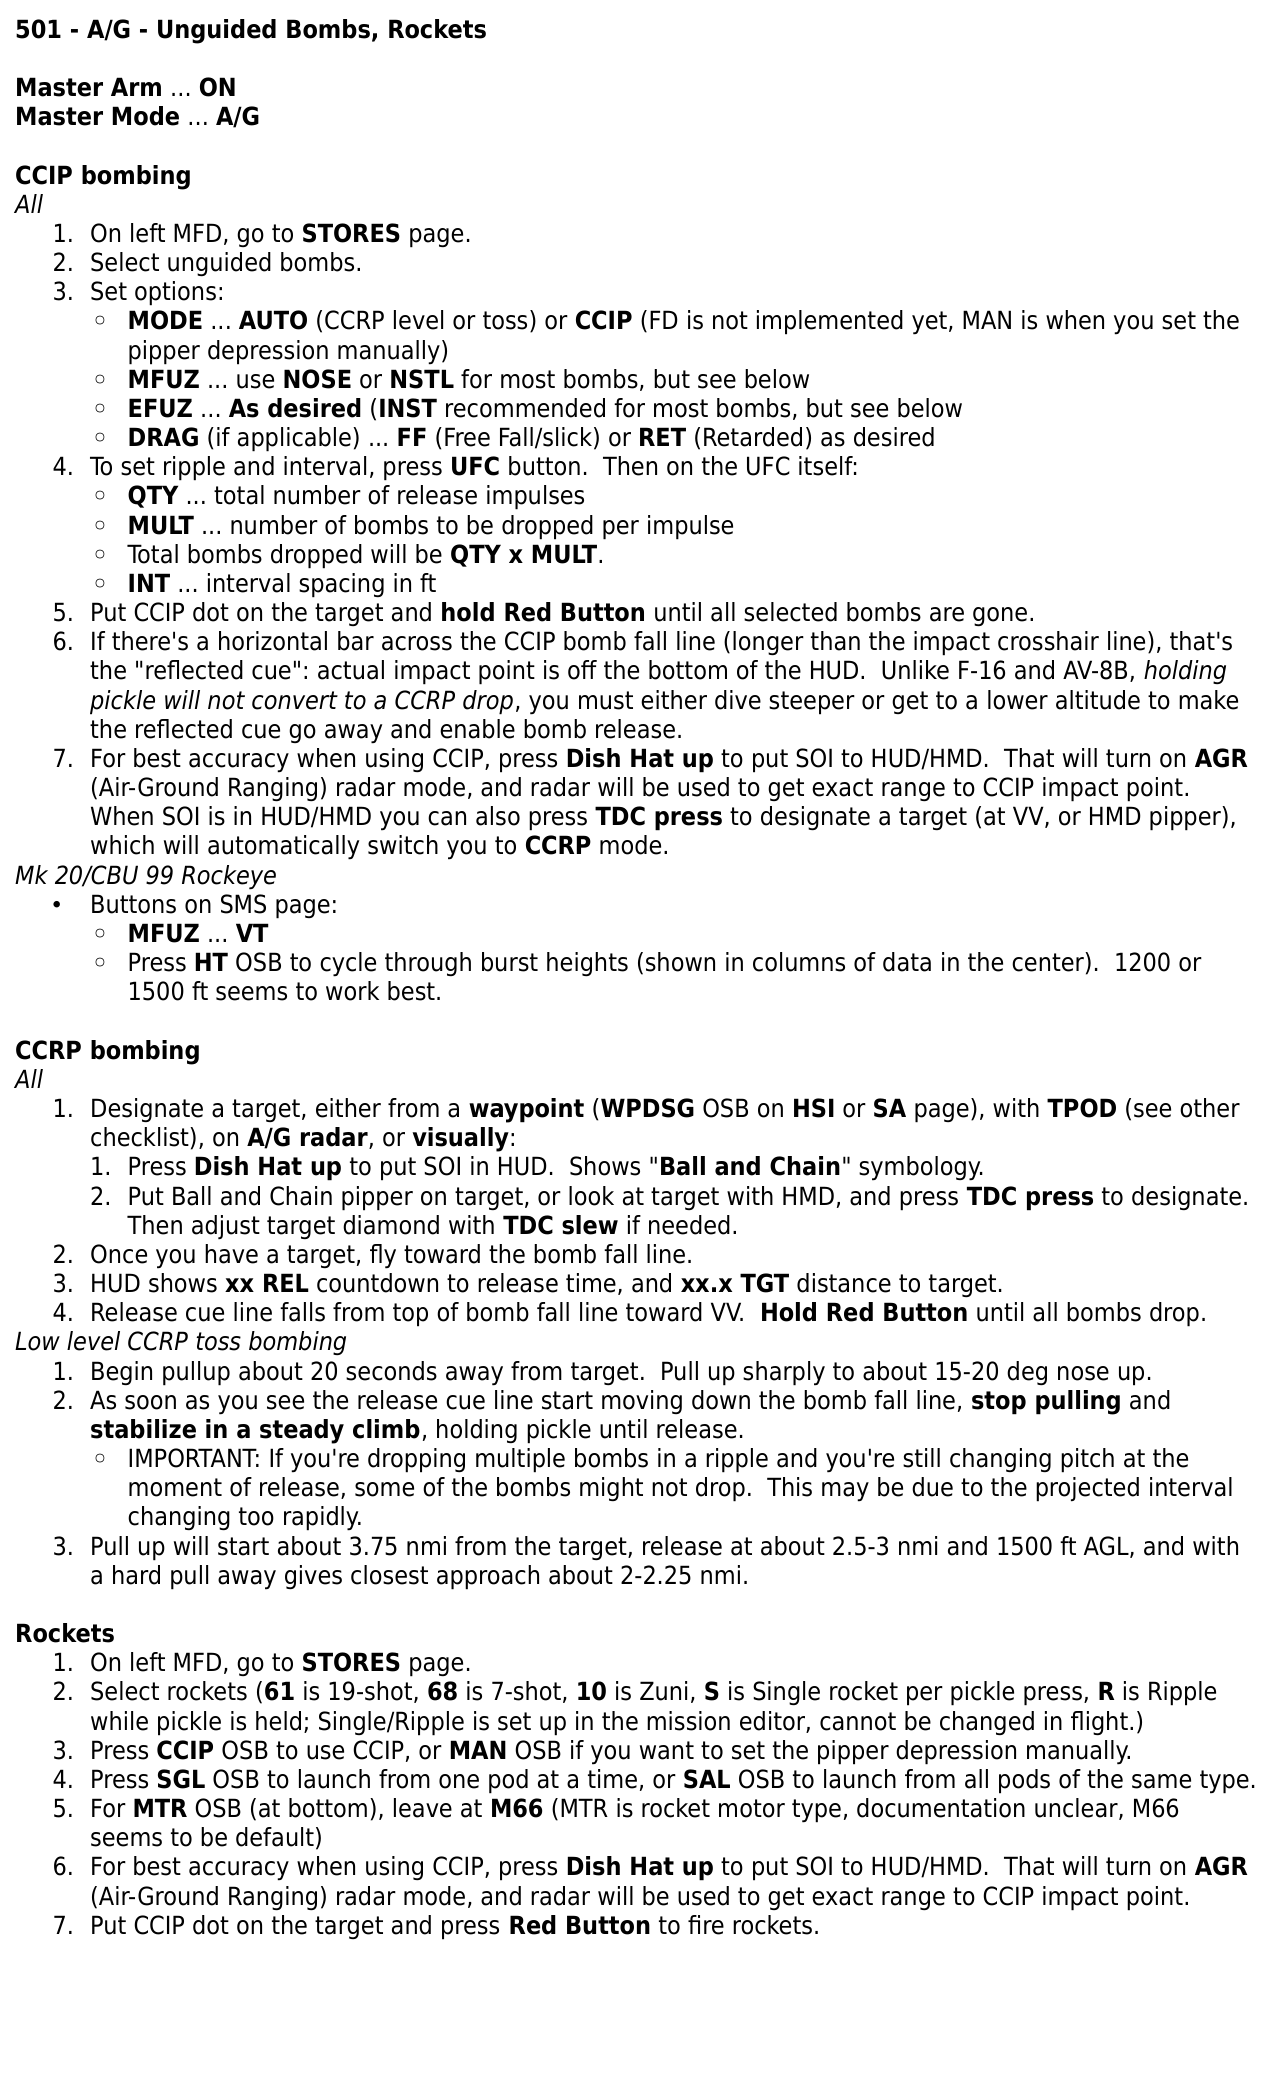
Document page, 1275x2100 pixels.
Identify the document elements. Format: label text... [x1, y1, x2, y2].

list DRAG (if applicable) ... FF (Free Fall/slick) or RET (Retarded) as desired [90, 423, 1260, 452]
list Press Dish Hat up to put SOI in HUD. Shows "Ball and Chain" symbology. [90, 1152, 1260, 1182]
list To set ripple and interval, press UFC button. Then on the UFC itself: [52, 452, 1260, 482]
list QTY ... total number of release impulses [90, 482, 1260, 511]
list Begin pullup about 20 seconds away from target. Pull up sharply to about 15-20 deg nose up. [52, 1357, 1260, 1386]
list Put CCIP dot on the target and press Red Button to fire rockets. [52, 1911, 1260, 1940]
text Mk 20/CBU 99 Rockeye [15, 861, 1260, 890]
list On left MFD, go to STORES page. [52, 219, 1260, 248]
text 501 - A/G - Unguided Bombs, Rockets [15, 15, 1260, 44]
list EFUZ ... As desired (INST recommended for most bombs, but see below [90, 394, 1260, 423]
list Select rockets (61 is 19-shot, 68 is 7-shot, 10 is Zuni, S is Single rocket per pickle press, R is Ripple while pickle is held; Single/Ripple is set up in the mission editor, cannot be changed in flight.) [52, 1677, 1260, 1736]
list Release cue line falls from top of bomb fall line toward VV. Hold Red Button until all bombs drop. [52, 1298, 1260, 1327]
list MFUZ ... use NOSE or NSTL for most bombs, but see below [90, 365, 1260, 394]
list For best accuracy when using CCIP, press Dish Hat up to put SOI to HUD/HMD. That will turn on AGR (Air-Ground Ranging) radar mode, and radar will be used to get exact range to CCIP impact point. [52, 1852, 1260, 1911]
list Select unguided bombs. [52, 248, 1260, 277]
text Master Mode ... A/G [15, 102, 1260, 132]
list INT ... interval spacing in ft [90, 569, 1260, 598]
list Designate a target, either from a waypoint (WPDSG OSB on HSI or SA page), with TPOD (see other checklist), on A/G radar, or visually: [52, 1094, 1260, 1152]
list As soon as you see the release cue line start moving down the bomb fall line, stop pulling and stabilize in a steady climb, holding pickle until release. [52, 1386, 1260, 1444]
list HUD shows xx REL countdown to release time, and xx.x TGT distance to target. [52, 1269, 1260, 1298]
list Press HT OSB to cycle through burst heights (shown in columns of data in the center). 1200 or 1500 ft seems to work best. [90, 948, 1260, 1007]
list Pull up will start about 3.75 nmi from the target, release at about 2.5-3 nmi and 1500 ft AGL, and with a hard pull away gives closest approach about 2-2.25 nmi. [52, 1532, 1260, 1590]
list Put Ball and Chain pipper on target, or look at target with HMD, and press TDC press to designate. Then adjust target diamond with TDC slew if needed. [90, 1182, 1260, 1240]
list If there's a horizontal bar across the CCIP bomb fall line (longer than the impact crosshair line), that's the "reflected cue": actual impact point is off the bottom of the HUD. Unlike F-16 and AV-8B, holding pickle will not convert to a CCRP drop, you must either dive steeper or get to a lower altitude to make the reflected cue go away and enable bomb release. [52, 627, 1260, 744]
text Low level CCRP toss bombing [15, 1327, 1260, 1357]
list Press CCIP OSB to use CCIP, or MAN OSB if you want to set the pipper depression manually. [52, 1736, 1260, 1765]
list For MTR OSB (at bottom), leave at M66 (MTR is rocket motor type, documentation unclear, M66 seems to be default) [52, 1794, 1260, 1852]
list MODE ... AUTO (CCRP level or toss) or CCIP (FD is not implemented yet, MAN is when you set the pipper depression manually) [90, 307, 1260, 365]
list MFUZ ... VT [90, 919, 1260, 948]
list Total bombs dropped will be QTY x MULT. [90, 540, 1260, 569]
text All [15, 1065, 1260, 1094]
list Buttons on SMS page: [52, 890, 1260, 919]
text CCIP bombing [15, 161, 1260, 190]
text CCRP bombing [15, 1036, 1260, 1065]
list Put CCIP dot on the target and hold Red Button until all selected bombs are gone. [52, 598, 1260, 627]
text All [15, 190, 1260, 219]
list IMPORTANT: If you're dropping multiple bombs in a ripple and you're still changing pitch at the moment of release, some of the bombs might not drop. This may be due to the projected interval changing too rapidly. [90, 1444, 1260, 1532]
text Rockets [15, 1619, 1260, 1648]
text Master Arm ... ON [15, 73, 1260, 102]
list Once you have a target, fly toward the bomb fall line. [52, 1240, 1260, 1269]
list Set options: [52, 277, 1260, 307]
list On left MFD, go to STORES page. [52, 1648, 1260, 1677]
list For best accuracy when using CCIP, press Dish Hat up to put SOI to HUD/HMD. That will turn on AGR (Air-Ground Ranging) radar mode, and radar will be used to get exact range to CCIP impact point. When SOI is in HUD/HMD you can also press TDC press to designate a target (at VV, or HMD pipper), which will automatically switch you to CCRP mode. [52, 744, 1260, 861]
list Press SGL OSB to launch from one pod at a time, or SAL OSB to launch from all pods of the same type. [52, 1765, 1260, 1794]
list MULT ... number of bombs to be dropped per impulse [90, 511, 1260, 540]
